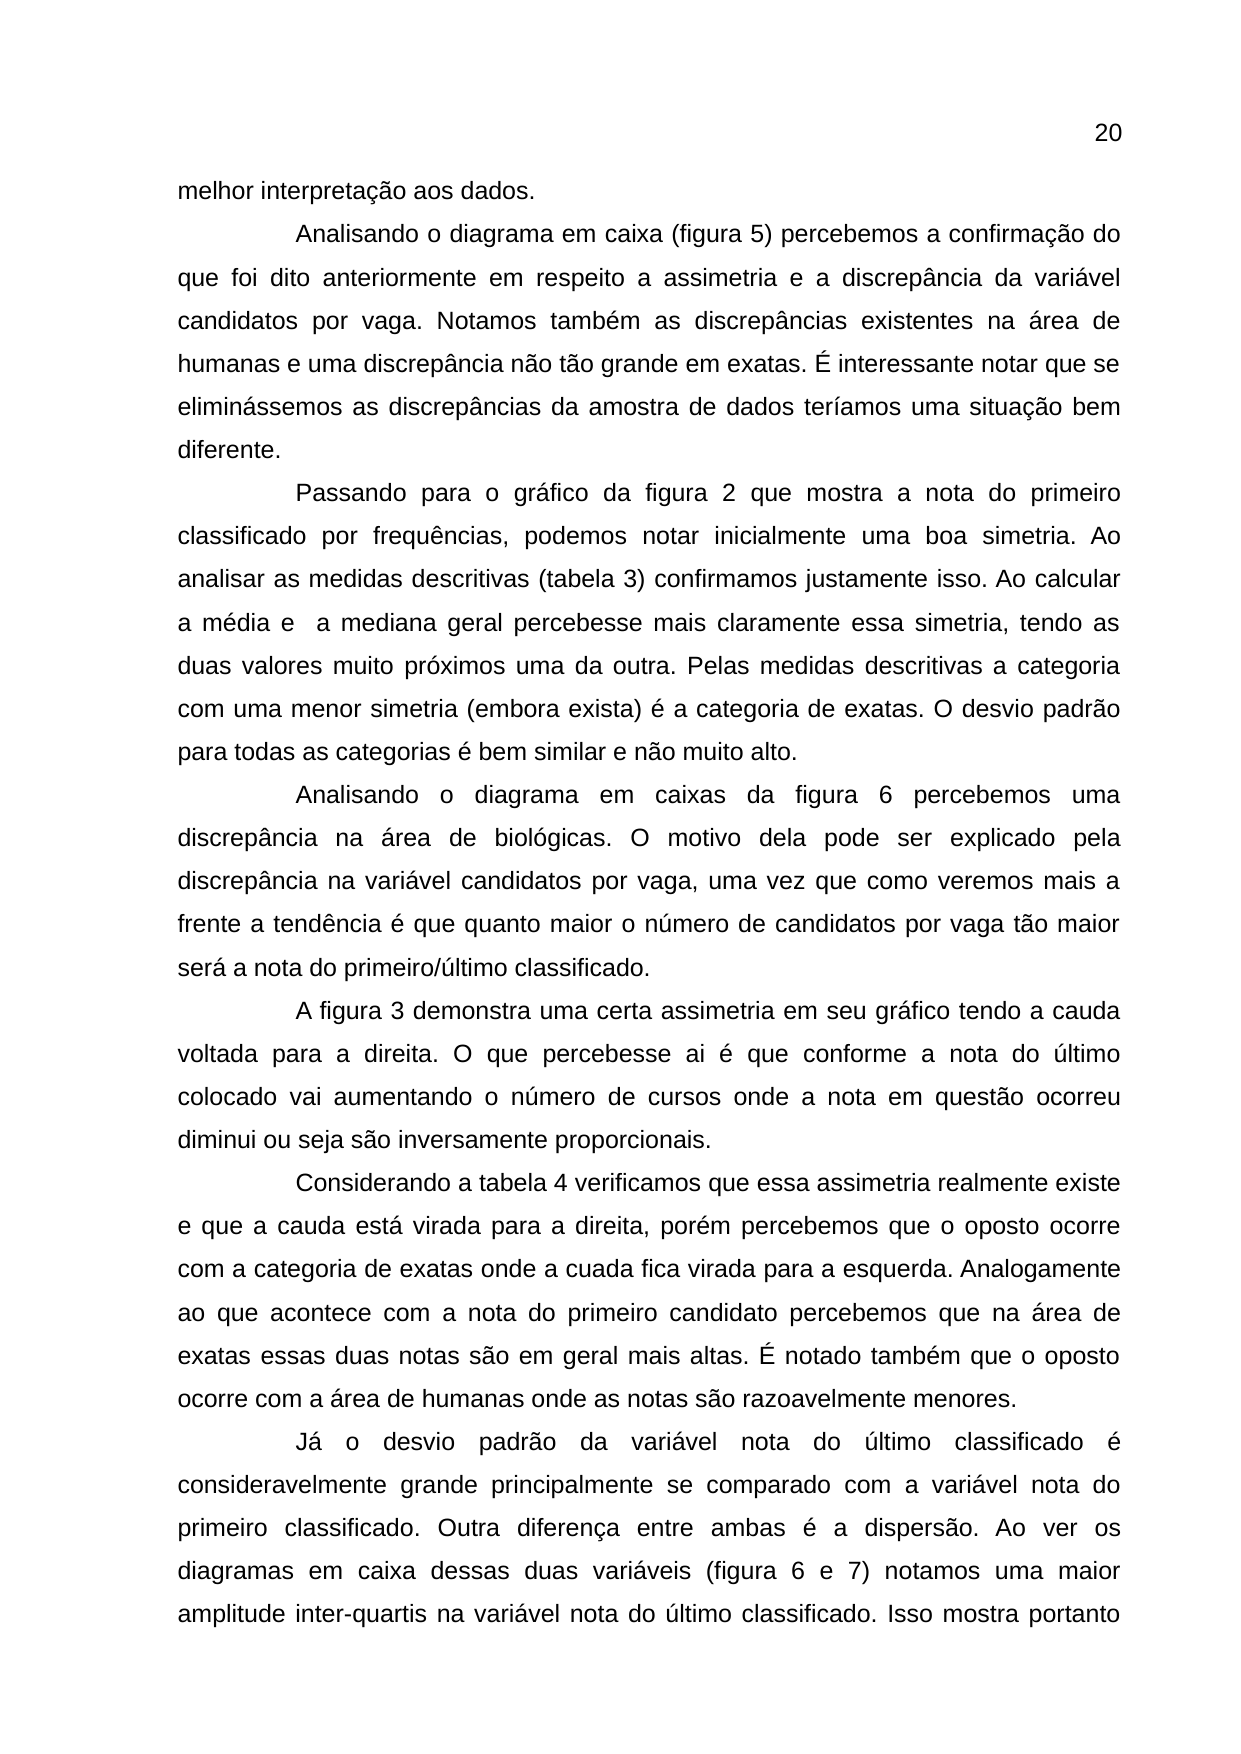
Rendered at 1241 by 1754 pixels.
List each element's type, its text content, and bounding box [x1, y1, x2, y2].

text A figura 3 demonstra uma certa assimetria em seu gráfico tendo a cauda voltada para a direita. O que percebesse ai é que conforme a nota do último colocado vai aumentando o número de cursos onde a nota em questão ocorreu diminui ou seja são inversamente proporcionais. [177, 996, 1122, 1154]
text Considerando a tabela 4 verificamos que essa assimetria realmente existe e que a cauda está virada para a direita, porém percebemos que o oposto ocorre com a categoria de exatas onde a cuada fica virada para a esquerda. Analogamente ao que acontece com a nota do primeiro candidato percebemos que na área de exatas essas duas notas são em geral mais altas. É notado também que o oposto ocorre com a área de humanas onde as notas são razoavelmente menores. [177, 1168, 1122, 1413]
text Analisando o diagrama em caixa (figura 5) percebemos a confirmação do que foi dito anteriormente em respeito a assimetria e a discrepância da variável candidatos por vaga. Notamos também as discrepâncias existentes na área de humanas e uma discrepância não tão grande em exatas. É interessante notar que se eliminássemos as discrepâncias da amostra de dados teríamos uma situação bem diferente. [177, 219, 1122, 464]
text Já o desvio padrão da variável nota do último classificado é consideravelmente grande principalmente se comparado com a variável nota do primeiro classificado. Outra diferença entre ambas é a dispersão. Ao ver os diagramas em caixa dessas duas variáveis (figura 6 e 7) notamos uma maior amplitude inter-quartis na variável nota do último classificado. Isso mostra portanto [177, 1427, 1122, 1628]
text melhor interpretação aos dados. [177, 176, 1122, 205]
text Analisando o diagrama em caixas da figura 6 percebemos uma discrepância na área de biológicas. O motivo dela pode ser explicado pela discrepância na variável candidatos por vaga, uma vez que como veremos mais a frente a tendência é que quanto maior o número de candidatos por vaga tão maior será a nota do primeiro/último classificado. [177, 780, 1122, 981]
text Passando para o gráfico da figura 2 que mostra a nota do primeiro classificado por frequências, podemos notar inicialmente uma boa simetria. Ao analisar as medidas descritivas (tabela 3) confirmamos justamente isso. Ao calcular a média e a mediana geral percebesse mais claramente essa simetria, tendo as duas valores muito próximos uma da outra. Pelas medidas descritivas a categoria com uma menor simetria (embora exista) é a categoria de exatas. O desvio padrão para todas as categorias é bem similar e não muito alto. [177, 478, 1122, 766]
